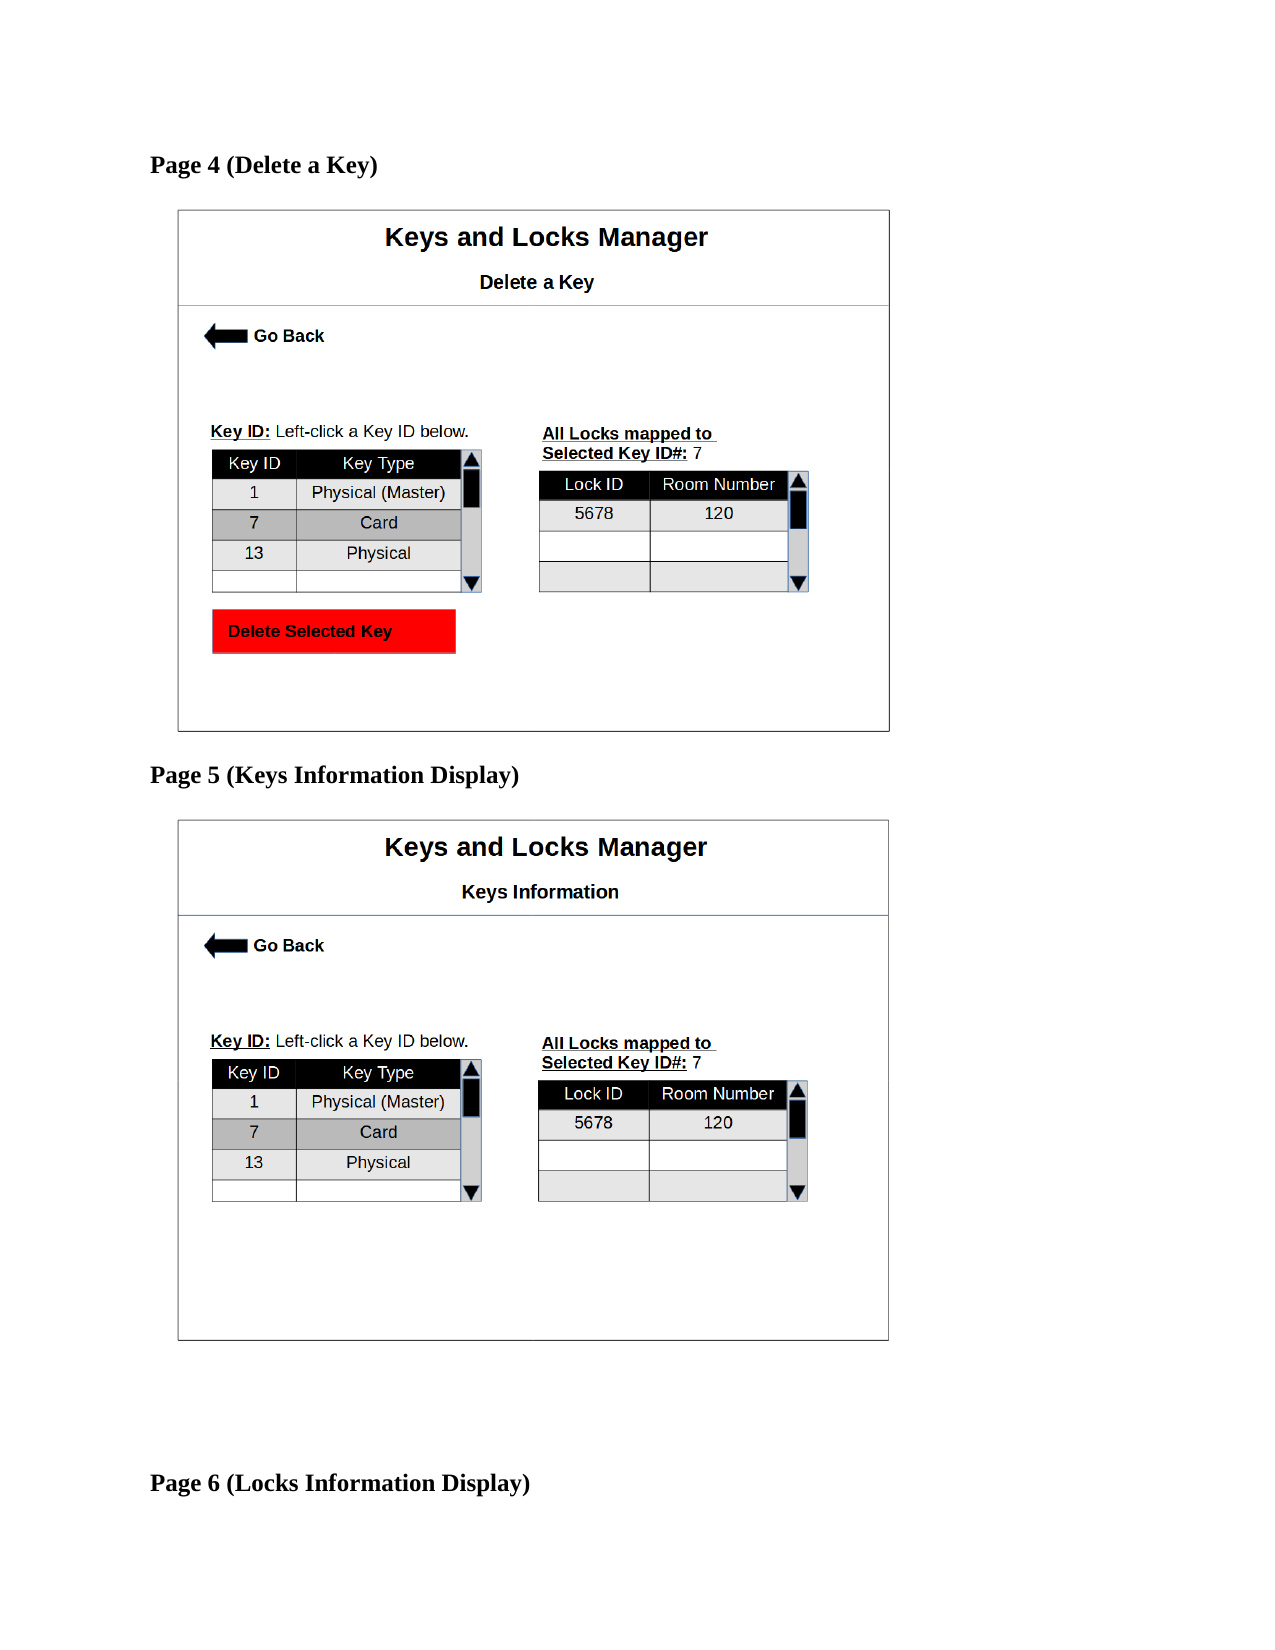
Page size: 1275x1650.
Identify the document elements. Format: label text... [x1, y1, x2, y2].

picture [150, 183, 915, 756]
text Page 5 (Keys Information Display) [150, 760, 1125, 788]
picture [150, 792, 914, 1365]
text Page 6 (Locks Information Display) [150, 1468, 1125, 1496]
text Page 4 (Delete a Key) [150, 150, 1125, 179]
